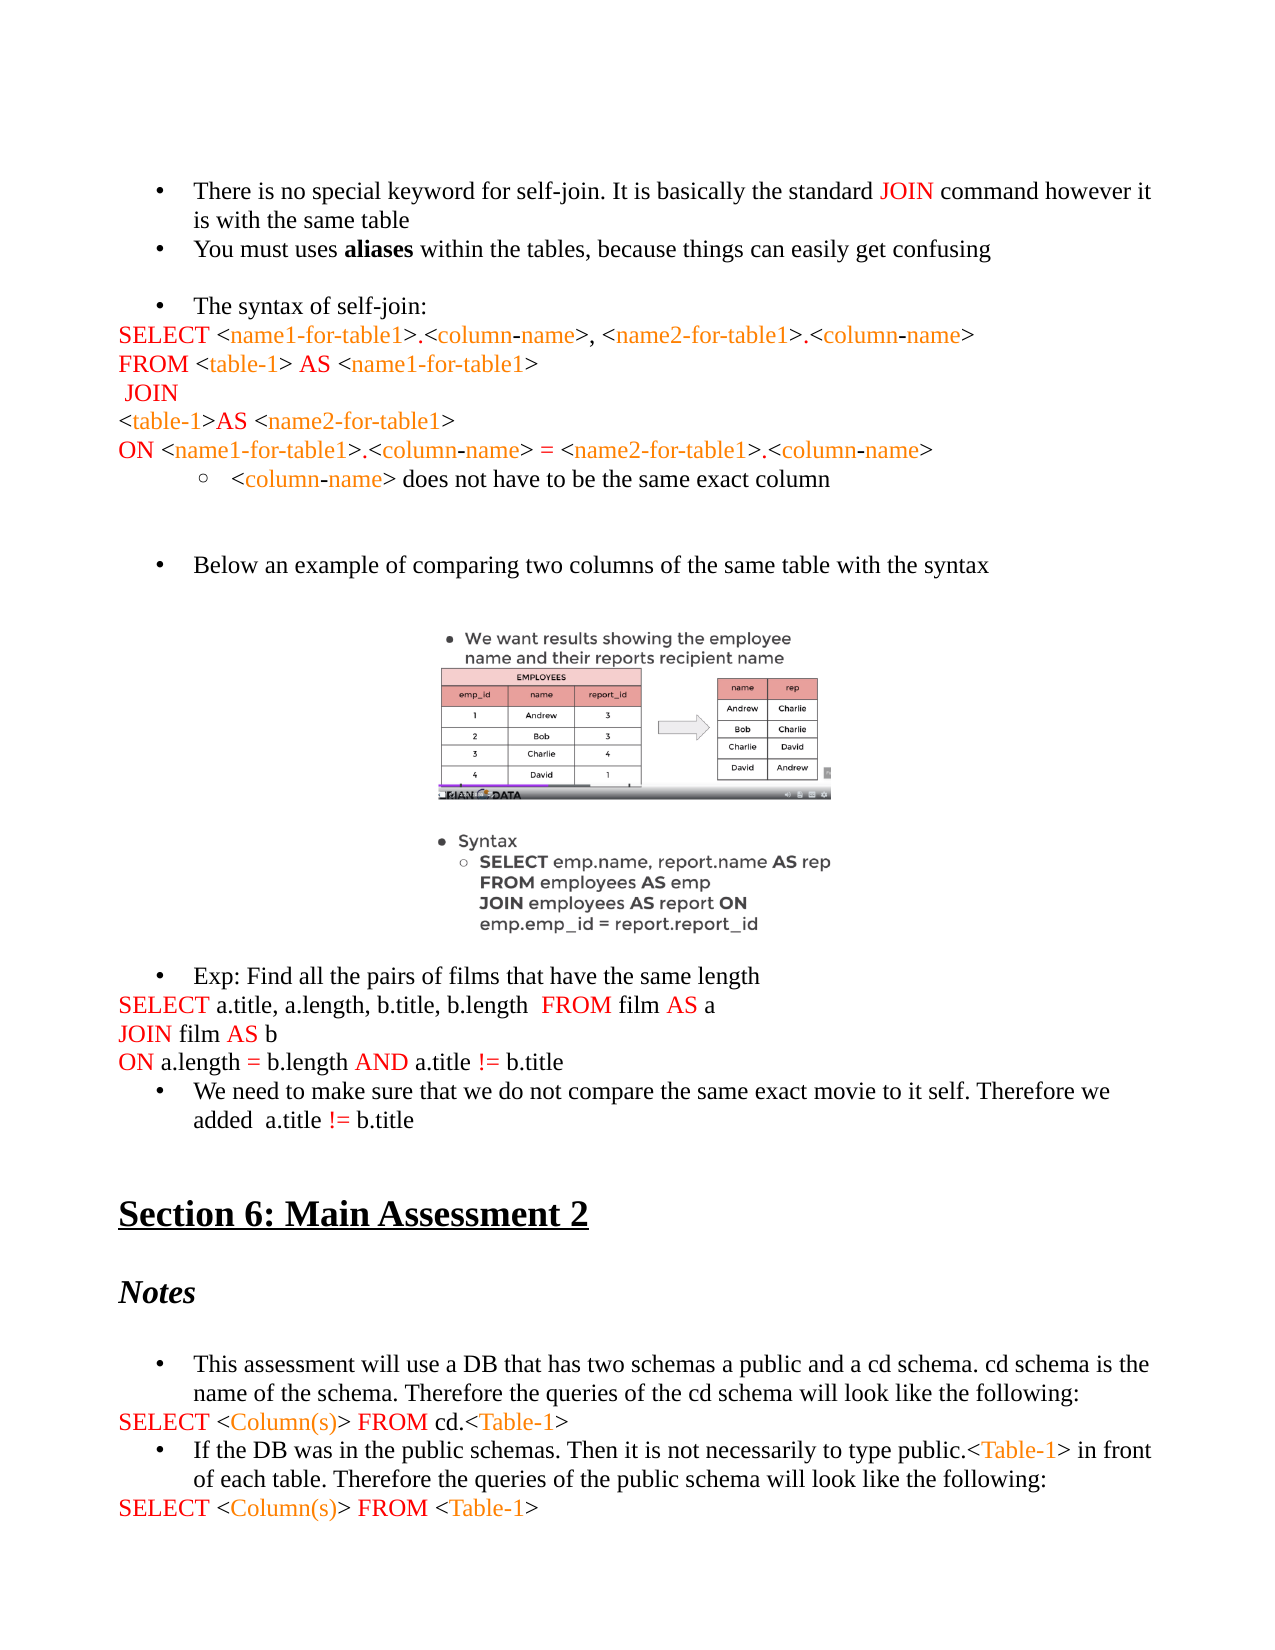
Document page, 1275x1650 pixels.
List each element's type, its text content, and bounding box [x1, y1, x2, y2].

list If the DB was in the public schemas. Then it is not necessarily to type public.<Table-1> in front of each table. Therefore the queries of the public schema will look like the following: [156, 1436, 1157, 1493]
list The syntax of self-join: [156, 291, 1157, 320]
text ON a.length = b.length AND a.title != b.title [118, 1047, 1157, 1076]
text JOIN [118, 378, 1157, 406]
text <table-1>AS <name2-for-table1> [118, 406, 1157, 435]
text SELECT <Column(s)> FROM <Table-1> [118, 1493, 1157, 1522]
text SELECT <Column(s)> FROM cd.<Table-1> [118, 1407, 1157, 1436]
text Section 6: Main Assessment 2 [118, 1191, 1157, 1234]
text Notes [118, 1273, 1157, 1311]
picture [397, 607, 878, 962]
list <column-name> does not have to be the same exact column [193, 464, 1157, 493]
text ON <name1-for-table1>.<column-name> = <name2-for-table1>.<column-name> [118, 435, 1157, 464]
list You must uses aliases within the tables, because things can easily get confusing [156, 234, 1157, 263]
list There is no special keyword for self-join. It is basically the standard JOIN command however it is with the same table [156, 176, 1157, 234]
text SELECT <name1-for-table1>.<column-name>, <name2-for-table1>.<column-name> [118, 320, 1157, 349]
list Exp: Find all the pairs of films that have the same length [156, 608, 1157, 990]
text SELECT a.title, a.length, b.title, b.length FROM film AS a [118, 990, 1157, 1019]
list Below an example of comparing two columns of the same table with the syntax [156, 550, 1157, 579]
list This assessment will use a DB that has two schemas a public and a cd schema. cd schema is the name of the schema. Therefore the queries of the cd schema will look like the following: [156, 1349, 1157, 1407]
list We need to make sure that we do not compare the same exact movie to it self. Therefore we added a.title != b.title [156, 1076, 1157, 1134]
text FROM <table-1> AS <name1-for-table1> [118, 349, 1157, 378]
text JOIN film AS b [118, 1019, 1157, 1047]
